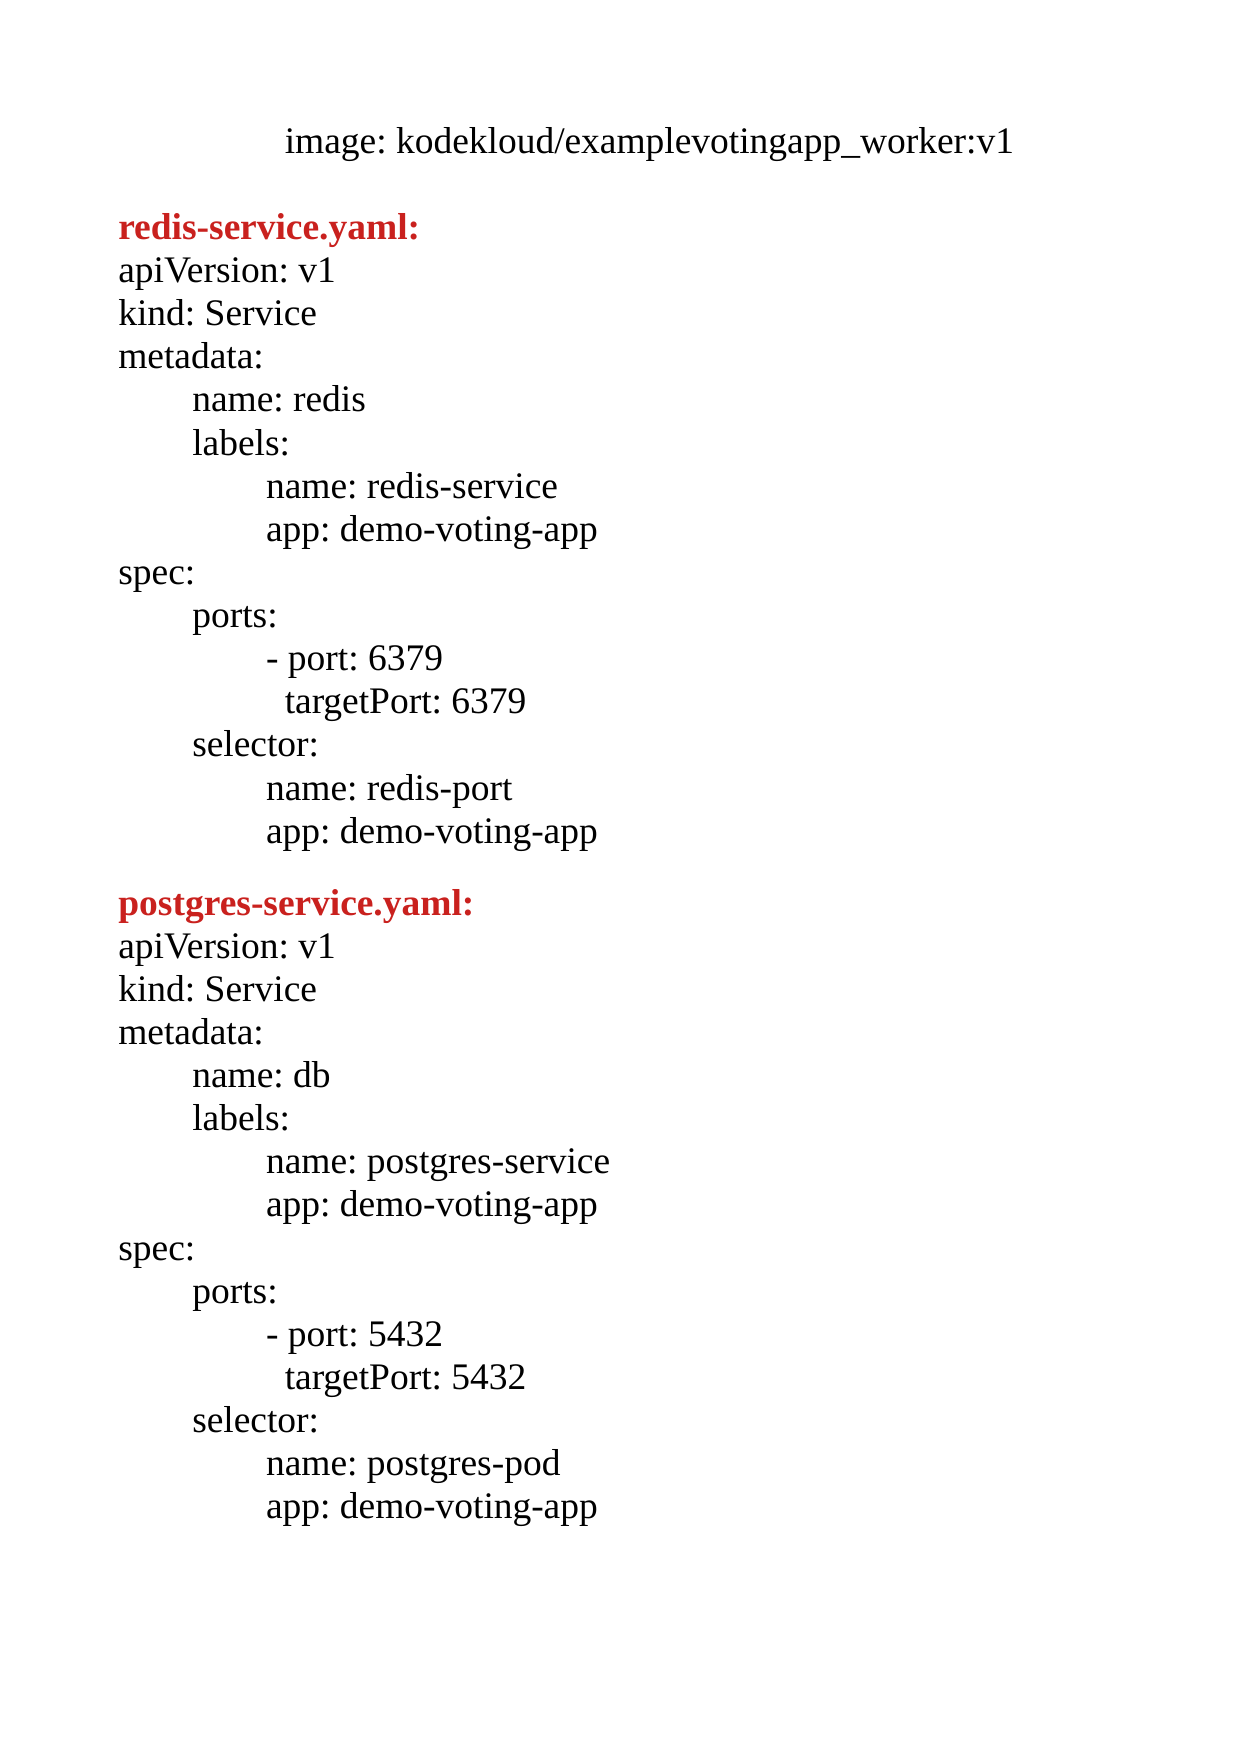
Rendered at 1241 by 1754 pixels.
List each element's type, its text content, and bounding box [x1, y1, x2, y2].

text app: demo-voting-app [118, 506, 1122, 549]
text selector: [118, 722, 1122, 765]
text selector: [118, 1397, 1122, 1441]
text postgres-service.yaml: [118, 880, 1122, 923]
text redis-service.yaml: [118, 204, 1122, 247]
text name: postgres-service [118, 1139, 1122, 1182]
text kind: Service [118, 291, 1122, 334]
text name: redis-service [118, 463, 1122, 506]
text metadata: [118, 1009, 1122, 1052]
text image: kodekloud/examplevotingapp_worker:v1 [118, 118, 1122, 161]
text name: db [118, 1052, 1122, 1096]
text targetPort: 6379 [118, 679, 1122, 722]
text name: postgres-pod [118, 1441, 1122, 1484]
text apiVersion: v1 [118, 923, 1122, 966]
text metadata: [118, 334, 1122, 377]
text app: demo-voting-app [118, 1182, 1122, 1225]
text name: redis-port [118, 765, 1122, 808]
text apiVersion: v1 [118, 247, 1122, 291]
text name: redis [118, 377, 1122, 420]
text - port: 5432 [118, 1311, 1122, 1354]
text kind: Service [118, 966, 1122, 1009]
text ports: [118, 592, 1122, 636]
text labels: [118, 420, 1122, 463]
text spec: [118, 1225, 1122, 1268]
text app: demo-voting-app [118, 1484, 1122, 1527]
text labels: [118, 1096, 1122, 1139]
text targetPort: 5432 [118, 1354, 1122, 1397]
text - port: 6379 [118, 636, 1122, 679]
text ports: [118, 1268, 1122, 1311]
text spec: [118, 549, 1122, 592]
text app: demo-voting-app [118, 808, 1122, 851]
